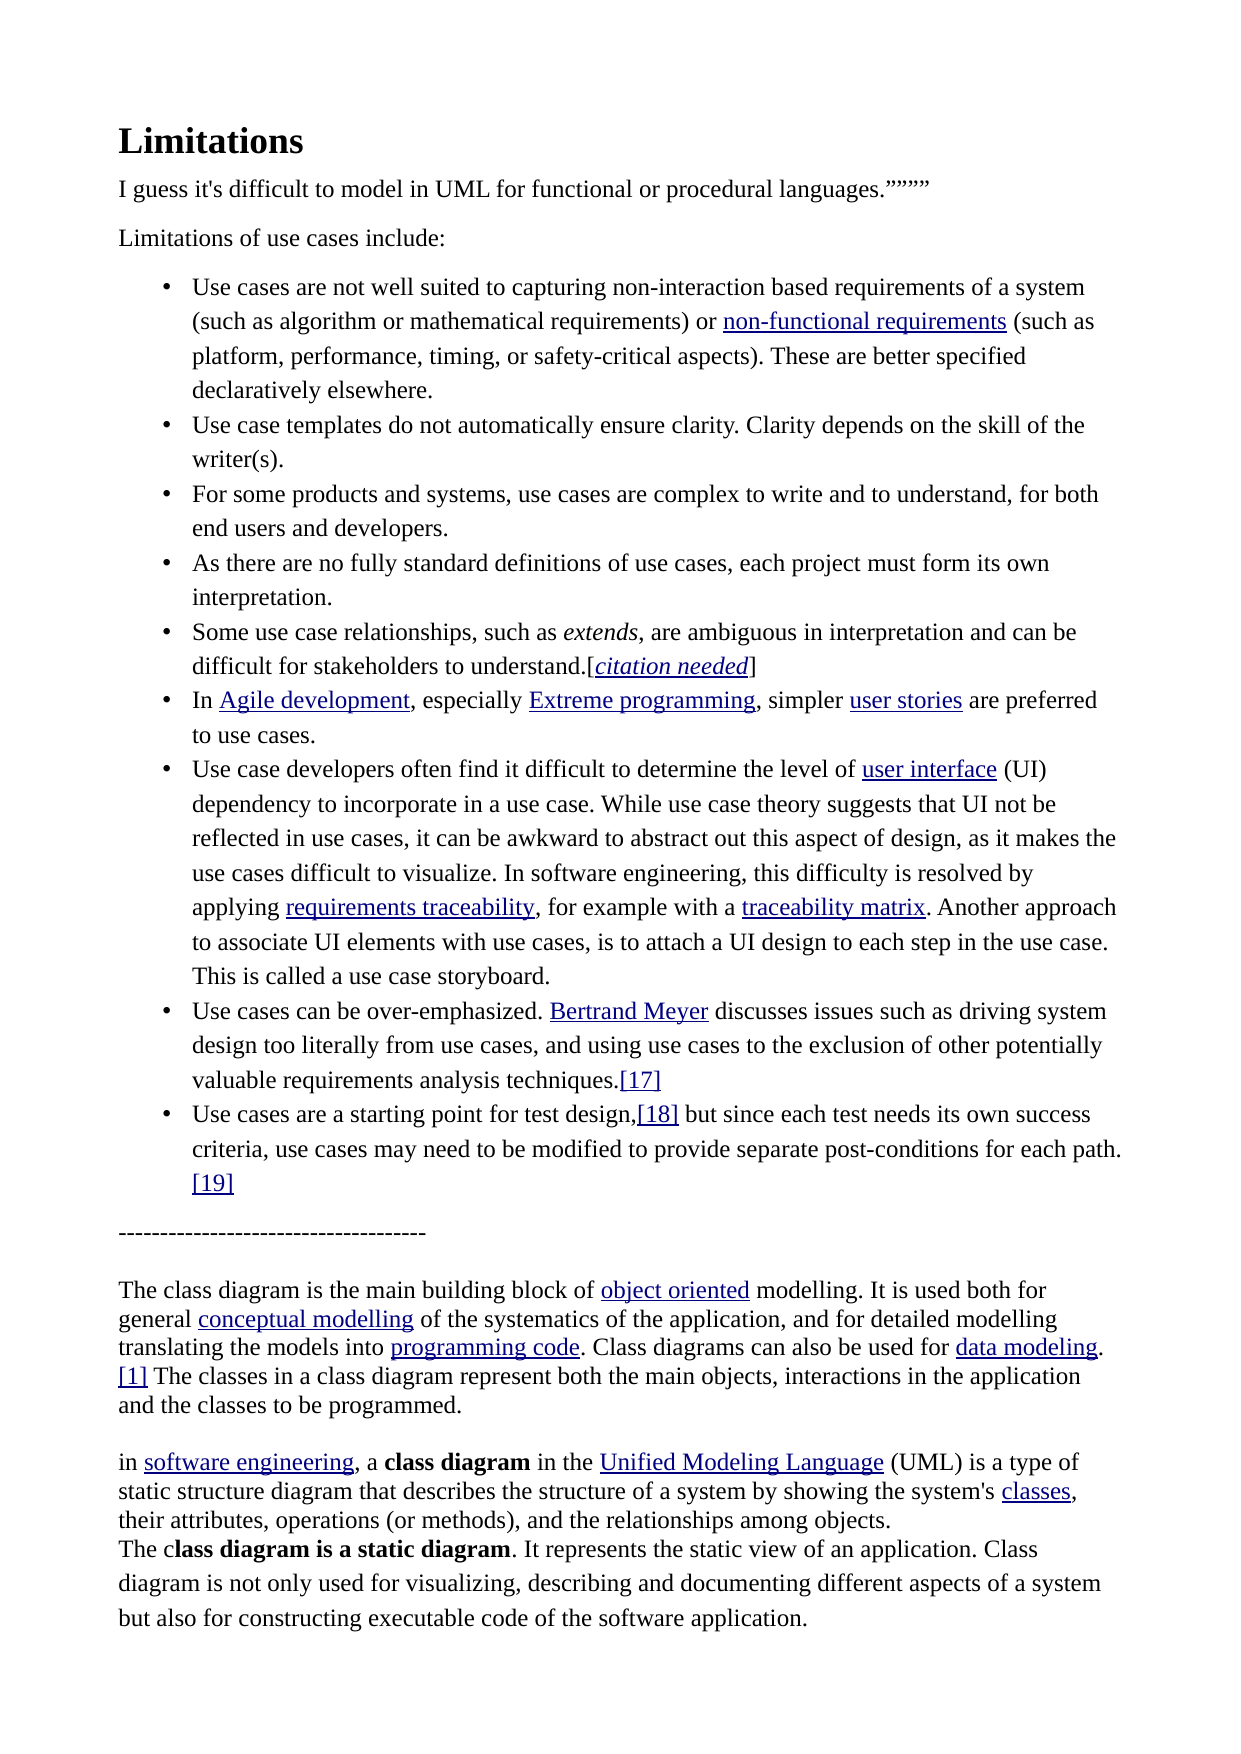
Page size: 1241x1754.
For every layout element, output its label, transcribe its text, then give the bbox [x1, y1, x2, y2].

list For some products and systems, use cases are complex to write and to understand, for both end users and developers. [162, 479, 1122, 542]
list Use cases are a starting point for test design,[18] but since each test needs its own success criteria, use cases may need to be modified to provide separate post-conditions for each path.[19] [162, 1099, 1122, 1197]
text The class diagram is a static diagram. It represents the static view of an application. Class diagram is not only used for visualizing, describing and documenting different aspects of a system but also for constructing executable code of the software application. [118, 1534, 1122, 1631]
list As there are no fully standard definitions of use cases, each project must form its own interpretation. [162, 548, 1122, 611]
text The class diagram is the main building block of object oriented modelling. It is used both for general conceptual modelling of the systematics of the application, and for detailed modelling translating the models into programming code. Class diagrams can also be used for data modeling.[1] The classes in a class diagram represent both the main objects, interactions in the application and the classes to be programmed. [118, 1275, 1122, 1419]
list Use case developers often find it difficult to determine the level of user interface (UI) dependency to incorporate in a use case. While use case theory suggests that UI not be reflected in use cases, it can be awkward to abstract out this aspect of design, as it makes the use cases difficult to visualize. In software engineering, this difficulty is resolved by applying requirements traceability, for example with a traceability matrix. Another approach to associate UI elements with use cases, is to attach a UI design to each step in the use case. This is called a use case storyboard. [162, 754, 1122, 990]
list Use cases can be over-emphasized. Bertrand Meyer discusses issues such as driving system design too literally from use cases, and using use cases to the exclusion of other potentially valuable requirements analysis techniques.[17] [162, 996, 1122, 1094]
text Limitations of use cases include: [118, 223, 1122, 252]
text I guess it's difficult to model in UML for functional or procedural languages.”””” [118, 174, 1122, 202]
subtitle Limitations [118, 118, 1122, 161]
list Use case templates do not automatically ensure clarity. Clarity depends on the skill of the writer(s). [162, 410, 1122, 473]
list Some use case relationships, such as extends, are ambiguous in interpretation and can be difficult for stakeholders to understand.[citation needed] [162, 617, 1122, 680]
list Use cases are not well suited to capturing non-interaction based requirements of a system (such as algorithm or mathematical requirements) or non-functional requirements (such as platform, performance, timing, or safety-critical aspects). These are better specified declaratively elsewhere. [162, 272, 1122, 404]
text in software engineering, a class diagram in the Unified Modeling Language (UML) is a type of static structure diagram that describes the structure of a system by showing the system's classes, their attributes, operations (or methods), and the relationships among objects. [118, 1447, 1122, 1534]
list In Agile development, especially Extreme programming, simpler user stories are preferred to use cases. [162, 686, 1122, 749]
text ------------------------------------- [118, 1217, 1122, 1246]
